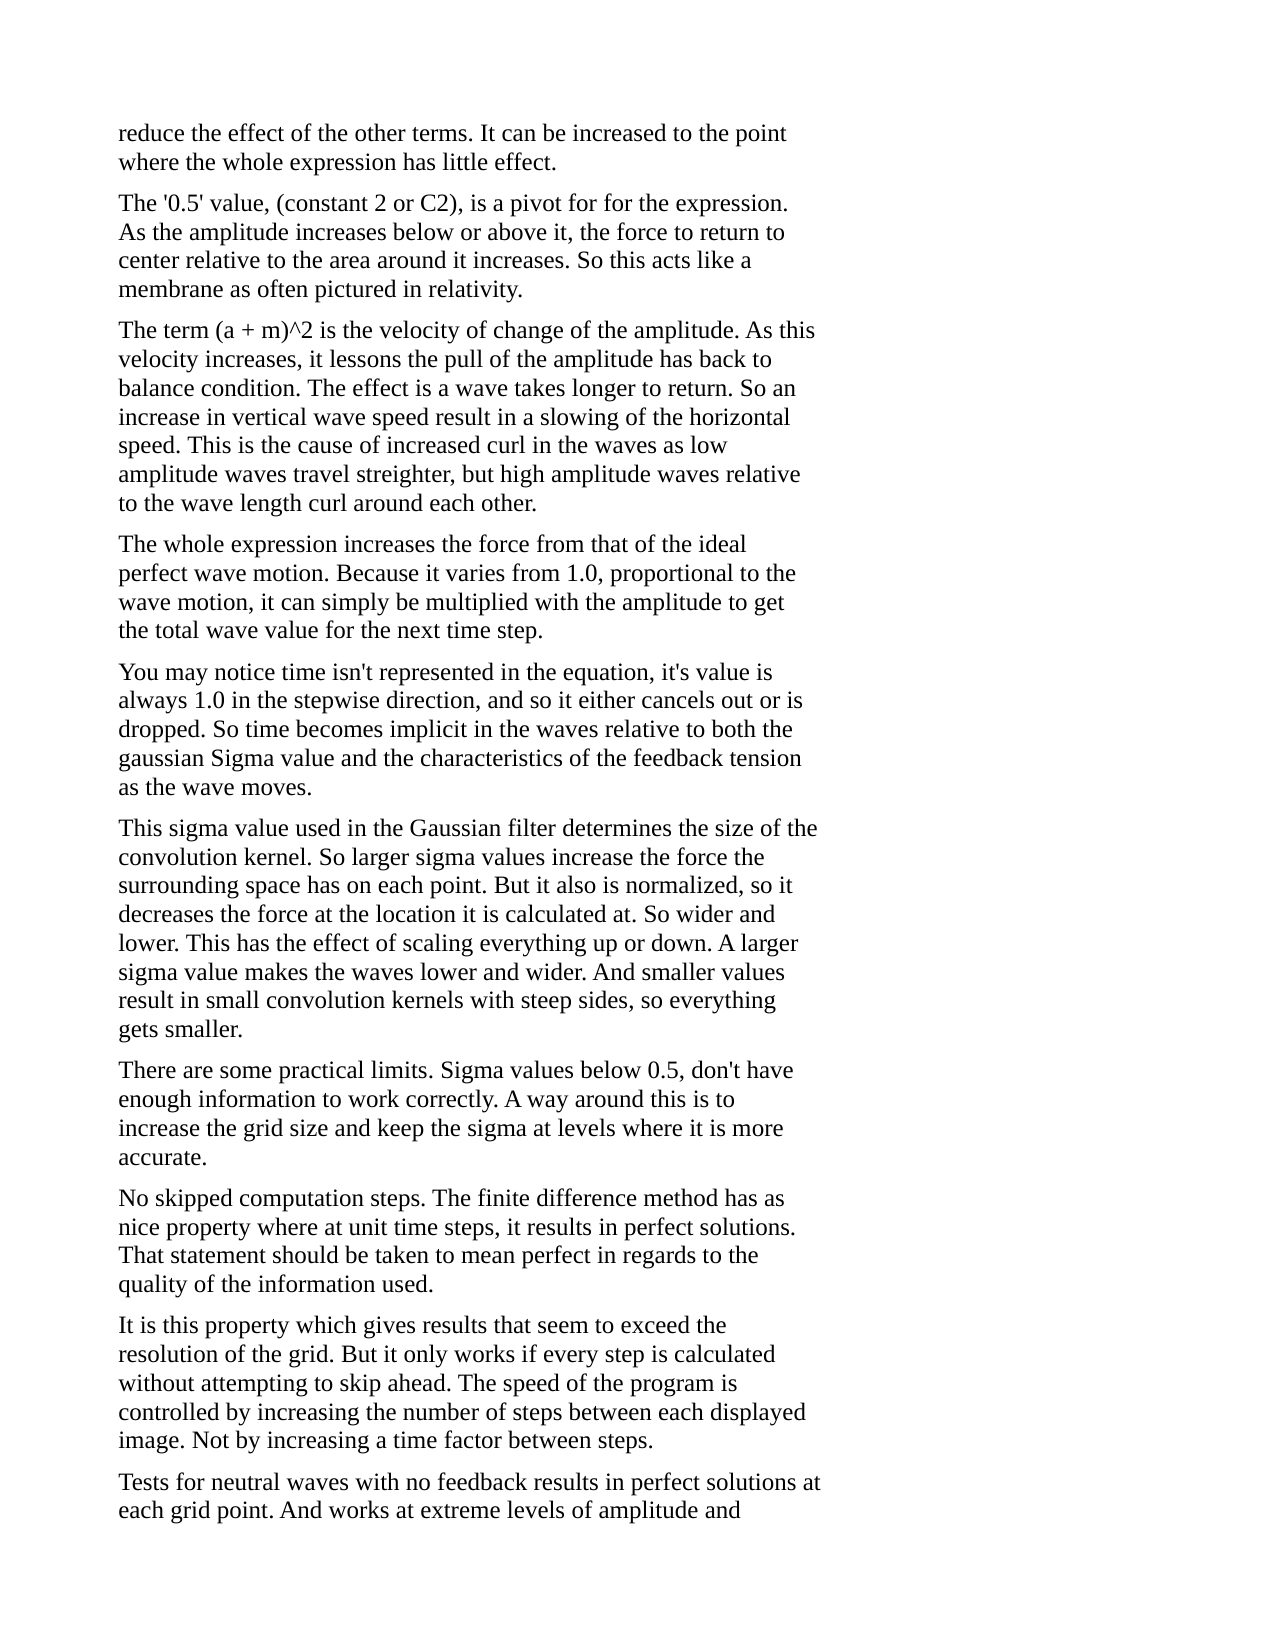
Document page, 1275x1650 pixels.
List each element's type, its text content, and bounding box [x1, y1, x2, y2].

text The '0.5' value, (constant 2 or C2), is a pivot for for the expression. As the amplitude increases below or above it, the force to return to center relative to the area around it increases. So this acts like a membrane as often pictured in relativity. [118, 188, 821, 303]
text The term (a + m)^2 is the velocity of change of the amplitude. As this velocity increases, it lessons the pull of the amplitude has back to balance condition. The effect is a wave takes longer to return. So an increase in vertical wave speed result in a slowing of the horizontal speed. This is the cause of increased curl in the waves as low amplitude waves travel streighter, but high amplitude waves relative to the wave length curl around each other. [118, 316, 821, 517]
text No skipped computation steps. The finite difference method has as nice property where at unit time steps, it results in perfect solutions. That statement should be taken to mean perfect in regards to the quality of the information used. [118, 1183, 821, 1298]
text There are some practical limits. Sigma values below 0.5, don't have enough information to work correctly. A way around this is to increase the grid size and keep the sigma at levels where it is more accurate. [118, 1056, 821, 1171]
text Tests for neutral waves with no feedback results in perfect solutions at each grid point. And works at extreme levels of amplitude and [118, 1467, 821, 1524]
text You may notice time isn't represented in the equation, it's value is always 1.0 in the stepwise direction, and so it either cancels out or is dropped. So time becomes implicit in the waves relative to both the gaussian Sigma value and the characteristics of the feedback tension as the wave moves. [118, 657, 821, 801]
text reduce the effect of the other terms. It can be increased to the point where the whole expression has little effect. [118, 118, 821, 176]
text This sigma value used in the Gaussian filter determines the size of the convolution kernel. So larger sigma values increase the force the surrounding space has on each point. But it also is normalized, so it decreases the force at the location it is calculated at. So wider and lower. This has the effect of scaling everything up or down. A larger sigma value makes the waves lower and wider. And smaller values result in small convolution kernels with steep sides, so everything gets smaller. [118, 813, 821, 1043]
text The whole expression increases the force from that of the ideal perfect wave motion. Because it varies from 1.0, proportional to the wave motion, it can simply be multiplied with the amplitude to get the total wave value for the next time step. [118, 529, 821, 644]
text It is this property which gives results that seem to exceed the resolution of the grid. But it only works if every step is calculated without attempting to skip ahead. The speed of the program is controlled by increasing the number of steps between each displayed image. Not by increasing a time factor between steps. [118, 1311, 821, 1454]
